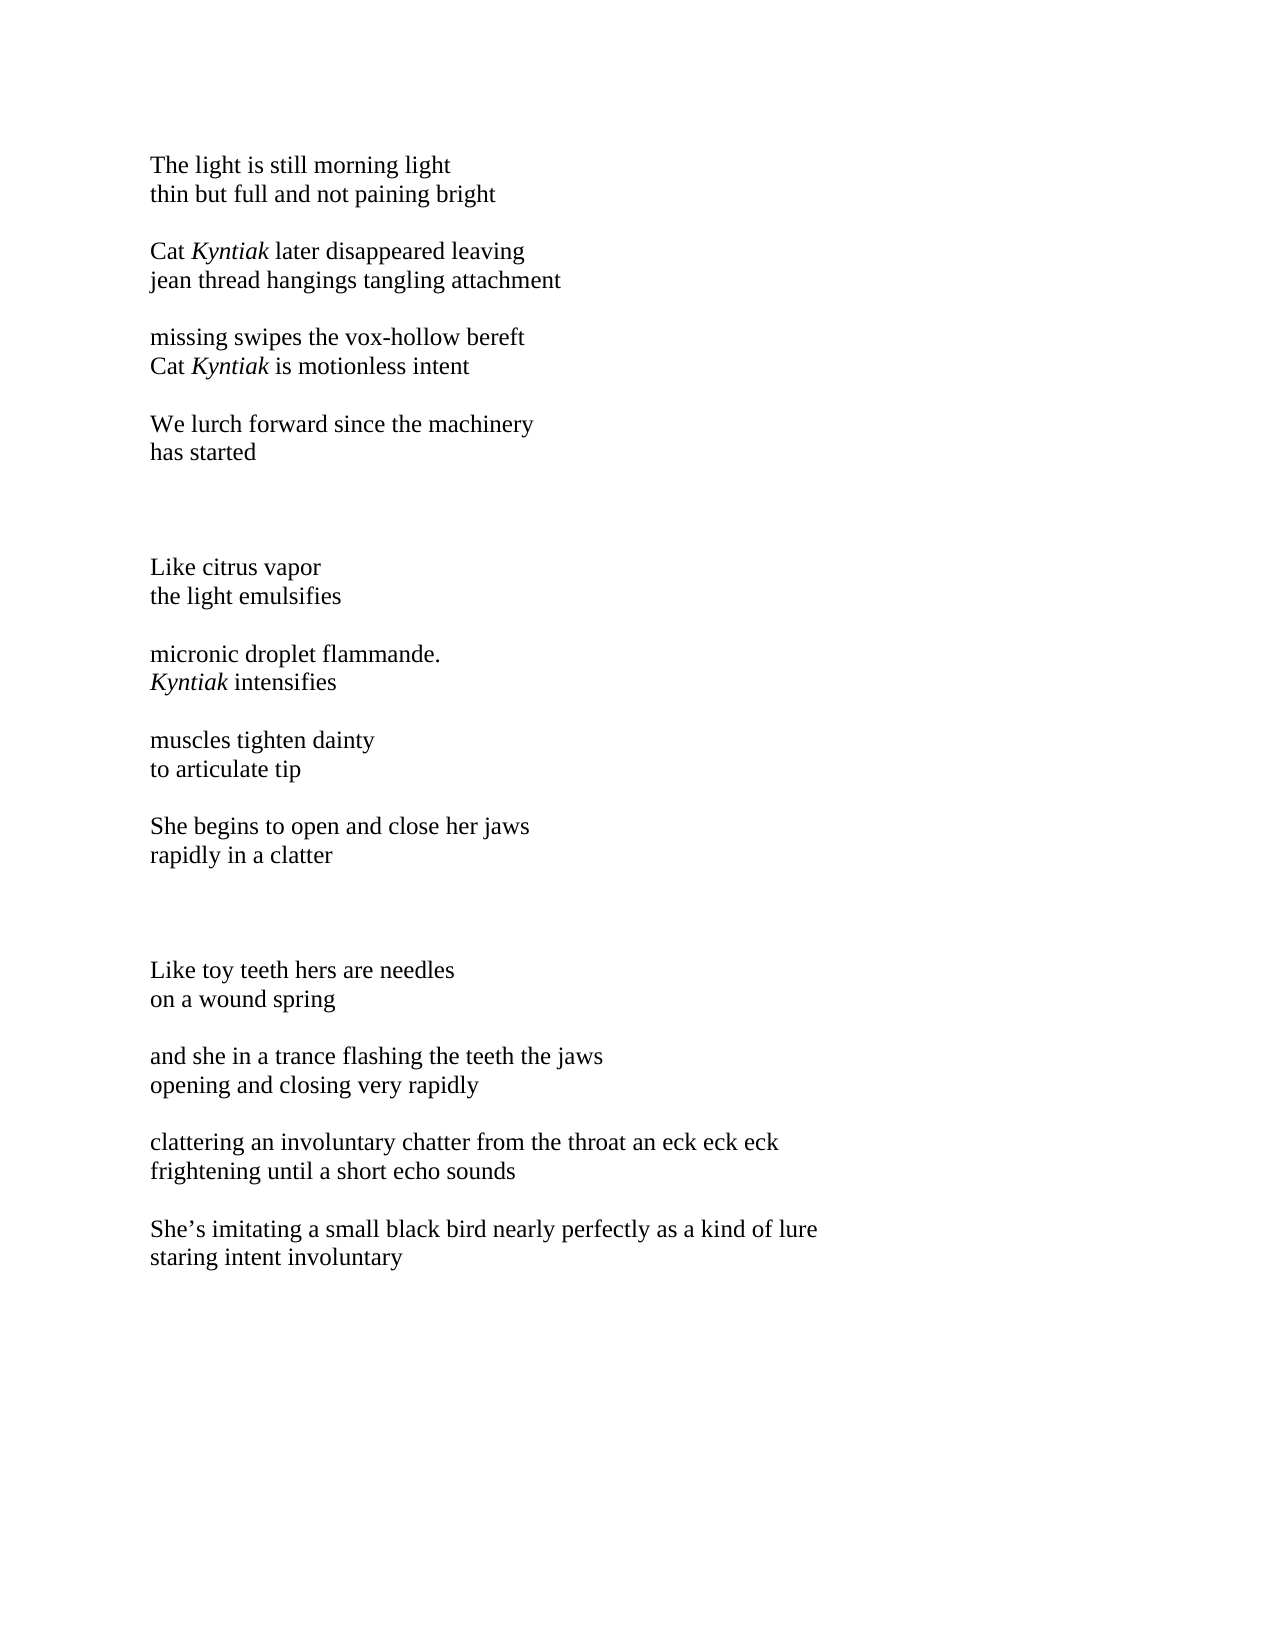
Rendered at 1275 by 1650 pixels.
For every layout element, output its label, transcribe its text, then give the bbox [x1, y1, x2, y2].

text Cat Kyntiak is motionless intent [150, 351, 1125, 380]
text She’s imitating a small black bird nearly perfectly as a kind of lure [150, 1214, 1125, 1242]
text We lurch forward since the machinery [150, 409, 1125, 437]
text clattering an involuntary chatter from the throat an eck eck eck [150, 1127, 1125, 1156]
text Like citrus vapor [150, 552, 1125, 581]
text The light is still morning light [150, 150, 1125, 179]
text frightening until a short echo sounds [150, 1156, 1125, 1185]
text on a wound spring [150, 984, 1125, 1012]
text and she in a trance flashing the teeth the jaws [150, 1041, 1125, 1070]
text opening and closing very rapidly [150, 1070, 1125, 1099]
text She begins to open and close her jaws [150, 811, 1125, 840]
text jean thread hangings tangling attachment [150, 265, 1125, 294]
text Like toy teeth hers are needles [150, 955, 1125, 984]
text micronic droplet flammande. [150, 639, 1125, 667]
text Kyntiak intensifies [150, 667, 1125, 696]
text staring intent involuntary [150, 1242, 1125, 1271]
text muscles tighten dainty [150, 725, 1125, 754]
text thin but full and not paining bright [150, 179, 1125, 207]
text has started [150, 437, 1125, 466]
text missing swipes the vox-hollow bereft [150, 322, 1125, 351]
text rapidly in a clatter [150, 840, 1125, 869]
text Cat Kyntiak later disappeared leaving [150, 236, 1125, 265]
text to articulate tip [150, 754, 1125, 782]
text the light emulsifies [150, 581, 1125, 610]
